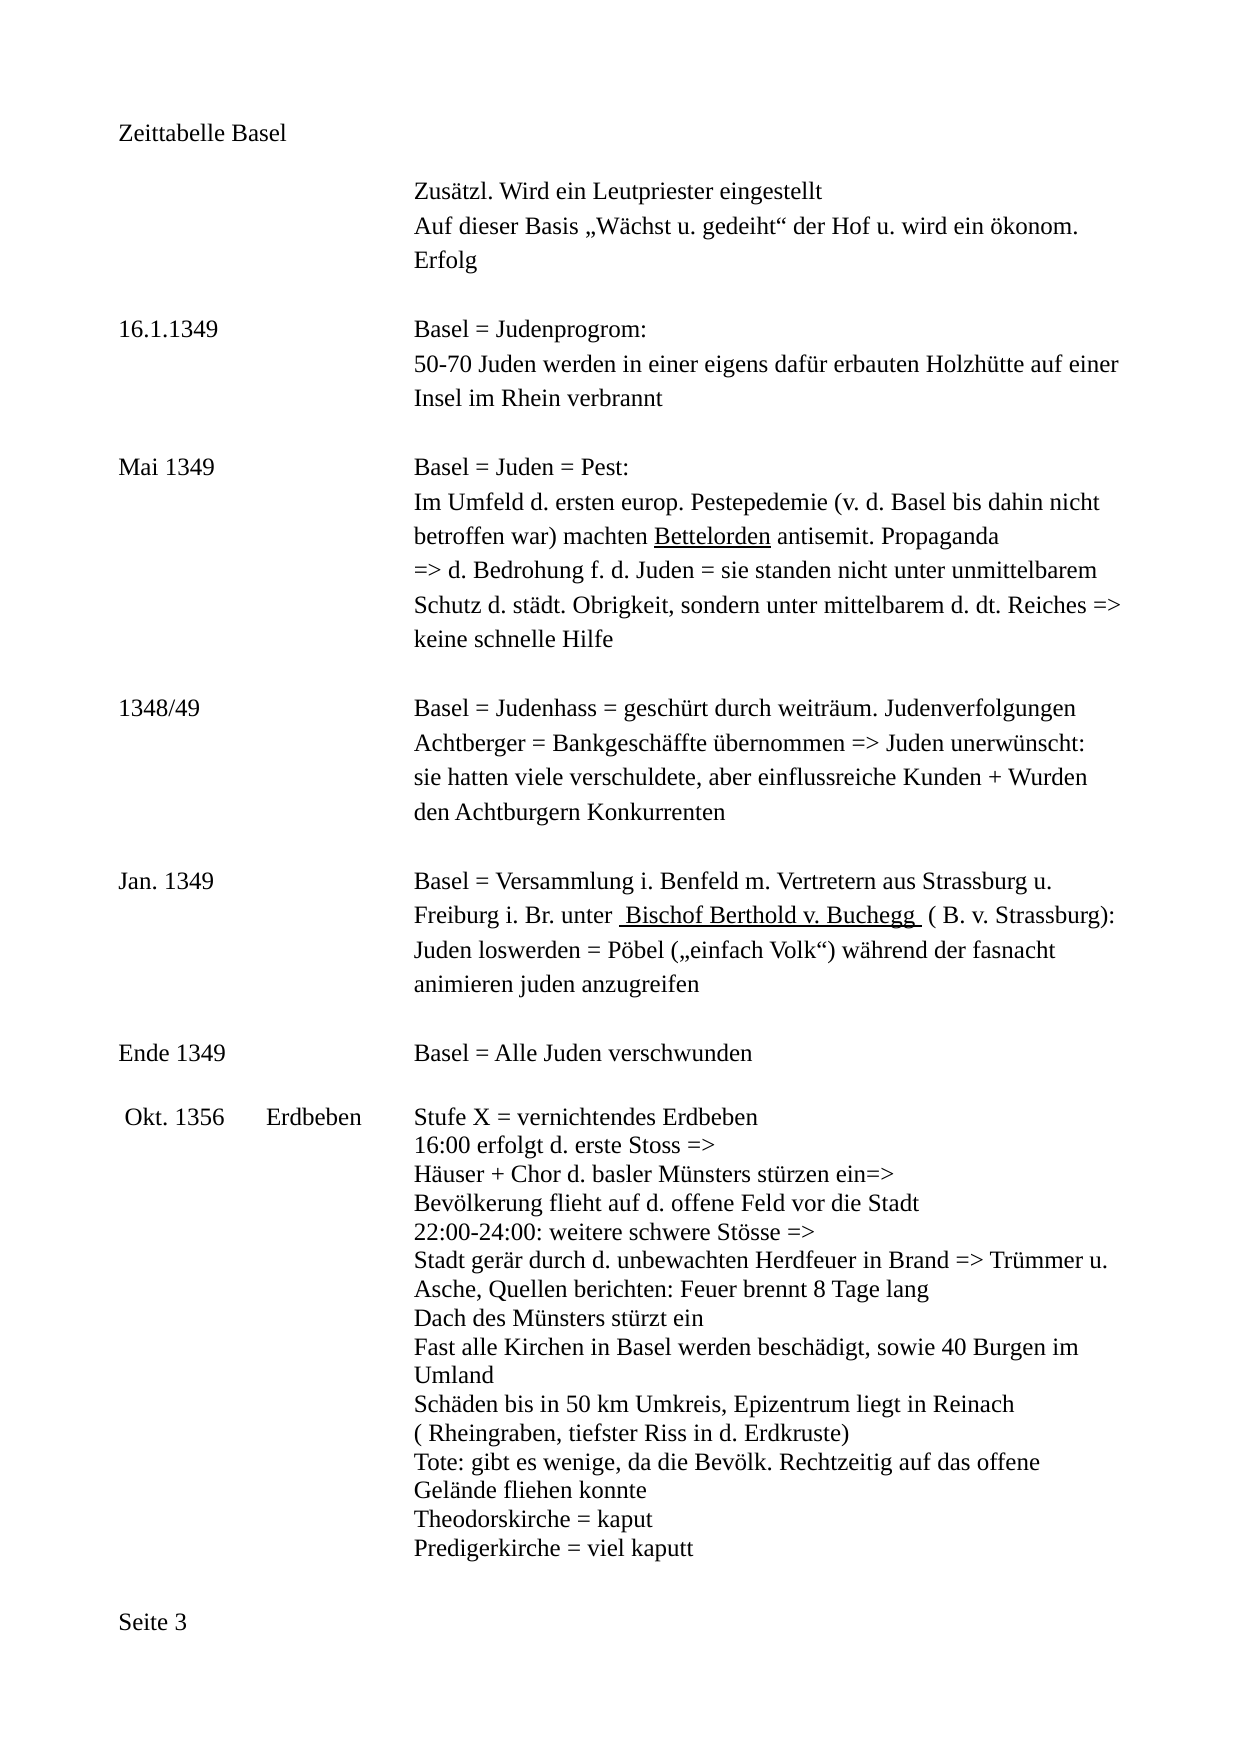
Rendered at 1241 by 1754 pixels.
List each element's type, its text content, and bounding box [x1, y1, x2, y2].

text sie hatten viele verschuldete, aber einflussreiche Kunden + Wurden den Achtburgern Konkurrenten [118, 762, 1122, 826]
text 16.1.1349 Basel = Judenprogrom: [118, 314, 1122, 343]
text Auf dieser Basis „Wächst u. gedeiht“ der Hof u. wird ein ökonom. Erfolg [118, 211, 1122, 274]
text 16:00 erfolgt d. erste Stoss => [118, 1130, 1122, 1159]
text Ende 1349 Basel = Alle Juden verschwunden [118, 1038, 1122, 1067]
text 1348/49 Basel = Judenhass = geschürt durch weiträum. Judenverfolgungen [118, 693, 1122, 722]
text Achtberger = Bankgeschäffte übernommen => Juden unerwünscht: [118, 728, 1122, 757]
text Predigerkirche = viel kaputt [118, 1533, 1122, 1562]
text Theodorskirche = kaput [118, 1504, 1122, 1533]
text Stadt gerär durch d. unbewachten Herdfeuer in Brand => Trümmer u. Asche, Quellen berichten: Feuer brennt 8 Tage lang [118, 1245, 1122, 1303]
text Zusätzl. Wird ein Leutpriester eingestellt [118, 176, 1122, 205]
text Mai 1349 Basel = Juden = Pest: [118, 452, 1122, 481]
text Bevölkerung flieht auf d. offene Feld vor die Stadt [118, 1188, 1122, 1217]
text Okt. 1356 Erdbeben Stufe X = vernichtendes Erdbeben [118, 1102, 1122, 1130]
text Fast alle Kirchen in Basel werden beschädigt, sowie 40 Burgen im Umland [118, 1332, 1122, 1389]
text Dach des Münsters stürzt ein [118, 1303, 1122, 1332]
text Schäden bis in 50 km Umkreis, Epizentrum liegt in Reinach ( Rheingraben, tiefster Riss in d. Erdkruste) [118, 1389, 1122, 1447]
text => d. Bedrohung f. d. Juden = sie standen nicht unter unmittelbarem Schutz d. städt. Obrigkeit, sondern unter mittelbarem d. dt. Reiches => keine schnelle Hilfe [118, 556, 1122, 653]
text 50-70 Juden werden in einer eigens dafür erbauten Holzhütte auf einer Insel im Rhein verbrannt [118, 349, 1122, 412]
text Tote: gibt es wenige, da die Bevölk. Rechtzeitig auf das offene Gelände fliehen konnte [118, 1447, 1122, 1504]
text 22:00-24:00: weitere schwere Stösse => [118, 1217, 1122, 1245]
text Häuser + Chor d. basler Münsters stürzen ein=> [118, 1159, 1122, 1188]
text Im Umfeld d. ersten europ. Pestepedemie (v. d. Basel bis dahin nicht betroffen war) machten Bettelorden antisemit. Propaganda [118, 487, 1122, 550]
text Jan. 1349 Basel = Versammlung i. Benfeld m. Vertretern aus Strassburg u. Freiburg i. Br. unter Bischof Berthold v. Buchegg ( B. v. Strassburg): Juden loswerden = Pöbel („einfach Volk“) während der fasnacht animieren juden anzugreifen [118, 866, 1122, 998]
